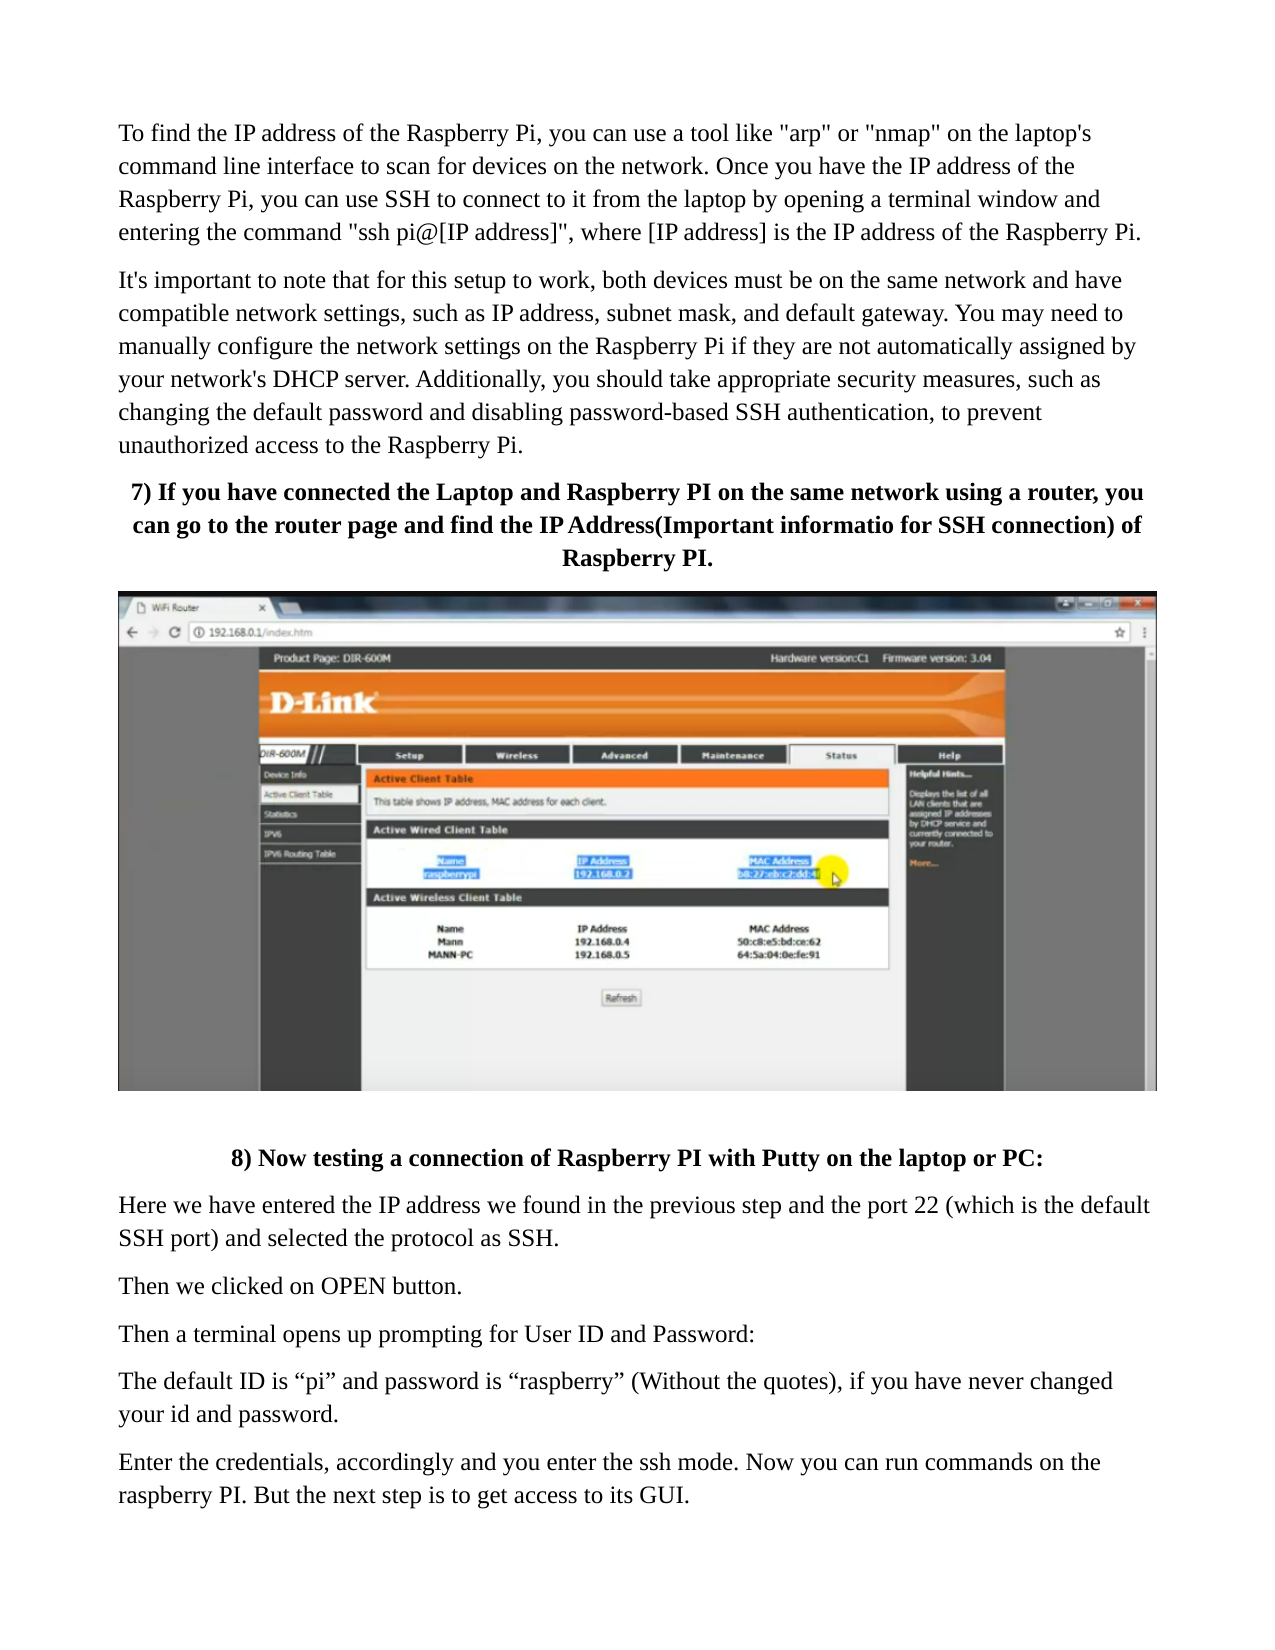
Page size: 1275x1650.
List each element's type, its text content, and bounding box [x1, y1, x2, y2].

text 8) Now testing a connection of Raspberry PI with Putty on the laptop or PC: [118, 1143, 1157, 1172]
text Enter the credentials, accordingly and you enter the ssh mode. Now you can run commands on the raspberry PI. But the next step is to get access to its GUI. [118, 1447, 1157, 1509]
text Here we have entered the IP address we found in the previous step and the port 22 (which is the default SSH port) and selected the protocol as SSH. [118, 1190, 1157, 1252]
text It's important to note that for this setup to work, both devices must be on the same network and have compatible network settings, such as IP address, subnet mask, and default gateway. You may need to manually configure the network settings on the Raspberry Pi if they are not automatically assigned by your network's DHCP server. Additionally, you should take appropriate security measures, such as changing the default password and disabling password-based SSH authentication, to prevent unauthorized access to the Raspberry Pi. [118, 265, 1157, 459]
picture [118, 591, 1157, 1091]
text To find the IP address of the Raspberry Pi, you can use a tool like "arp" or "nmap" on the laptop's command line interface to scan for devices on the network. Once you have the IP address of the Raspberry Pi, you can use SSH to connect to it from the laptop by opening a terminal window and entering the command "ssh pi@[IP address]", where [IP address] is the IP address of the Raspberry Pi. [118, 118, 1157, 246]
text Then a terminal opens up prompting for User ID and Password: [118, 1319, 1157, 1347]
text Then we clicked on OPEN button. [118, 1271, 1157, 1300]
text The default ID is “pi” and password is “raspberry” (Without the quotes), if you have never changed your id and password. [118, 1366, 1157, 1428]
text 7) If you have connected the Laptop and Raspberry PI on the same network using a router, you can go to the router page and find the IP Address(Important informatio for SSH connection) of Raspberry PI. [118, 477, 1157, 572]
